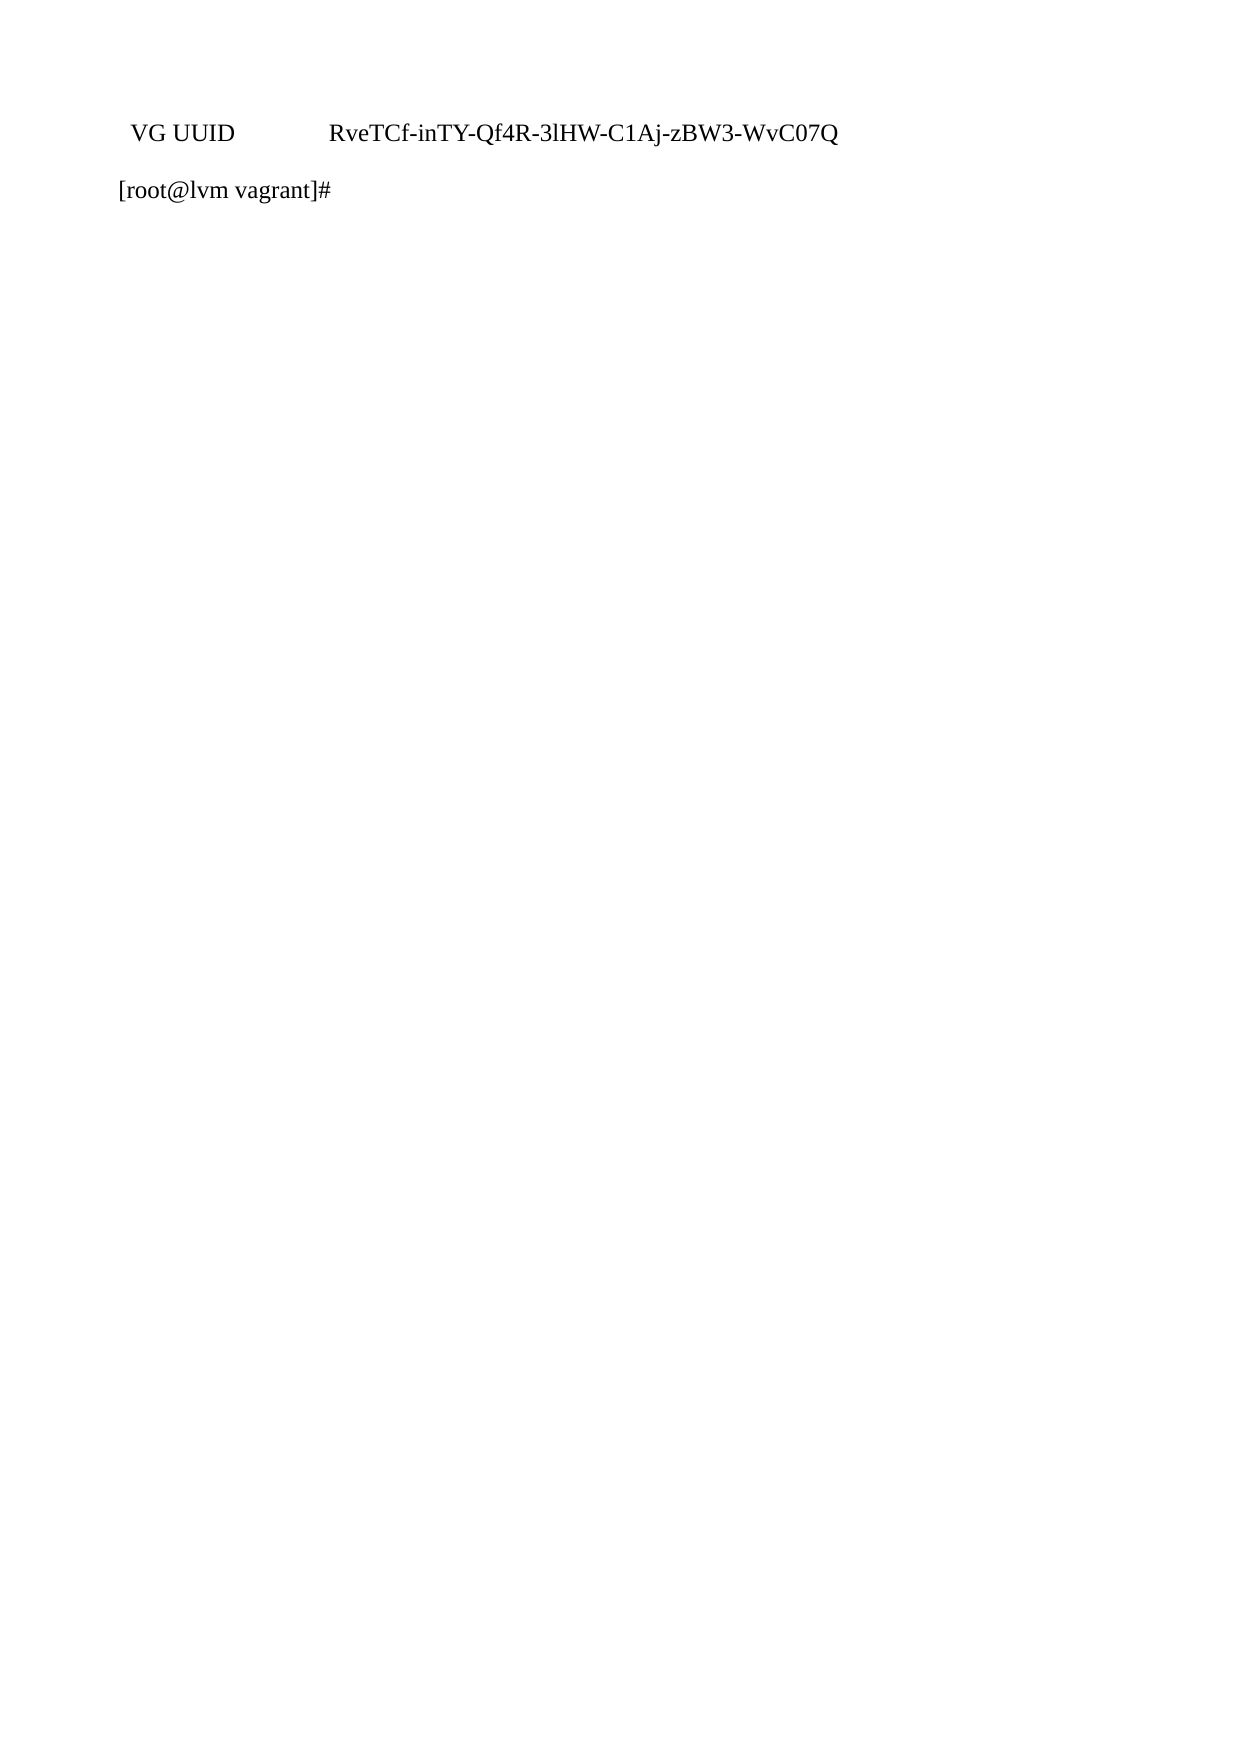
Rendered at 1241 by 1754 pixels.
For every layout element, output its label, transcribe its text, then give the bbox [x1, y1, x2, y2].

text VG UUID RveTCf-inTY-Qf4R-3lHW-C1Aj-zBW3-WvC07Q [118, 118, 1122, 147]
text [root@lvm vagrant]# [118, 176, 1122, 204]
